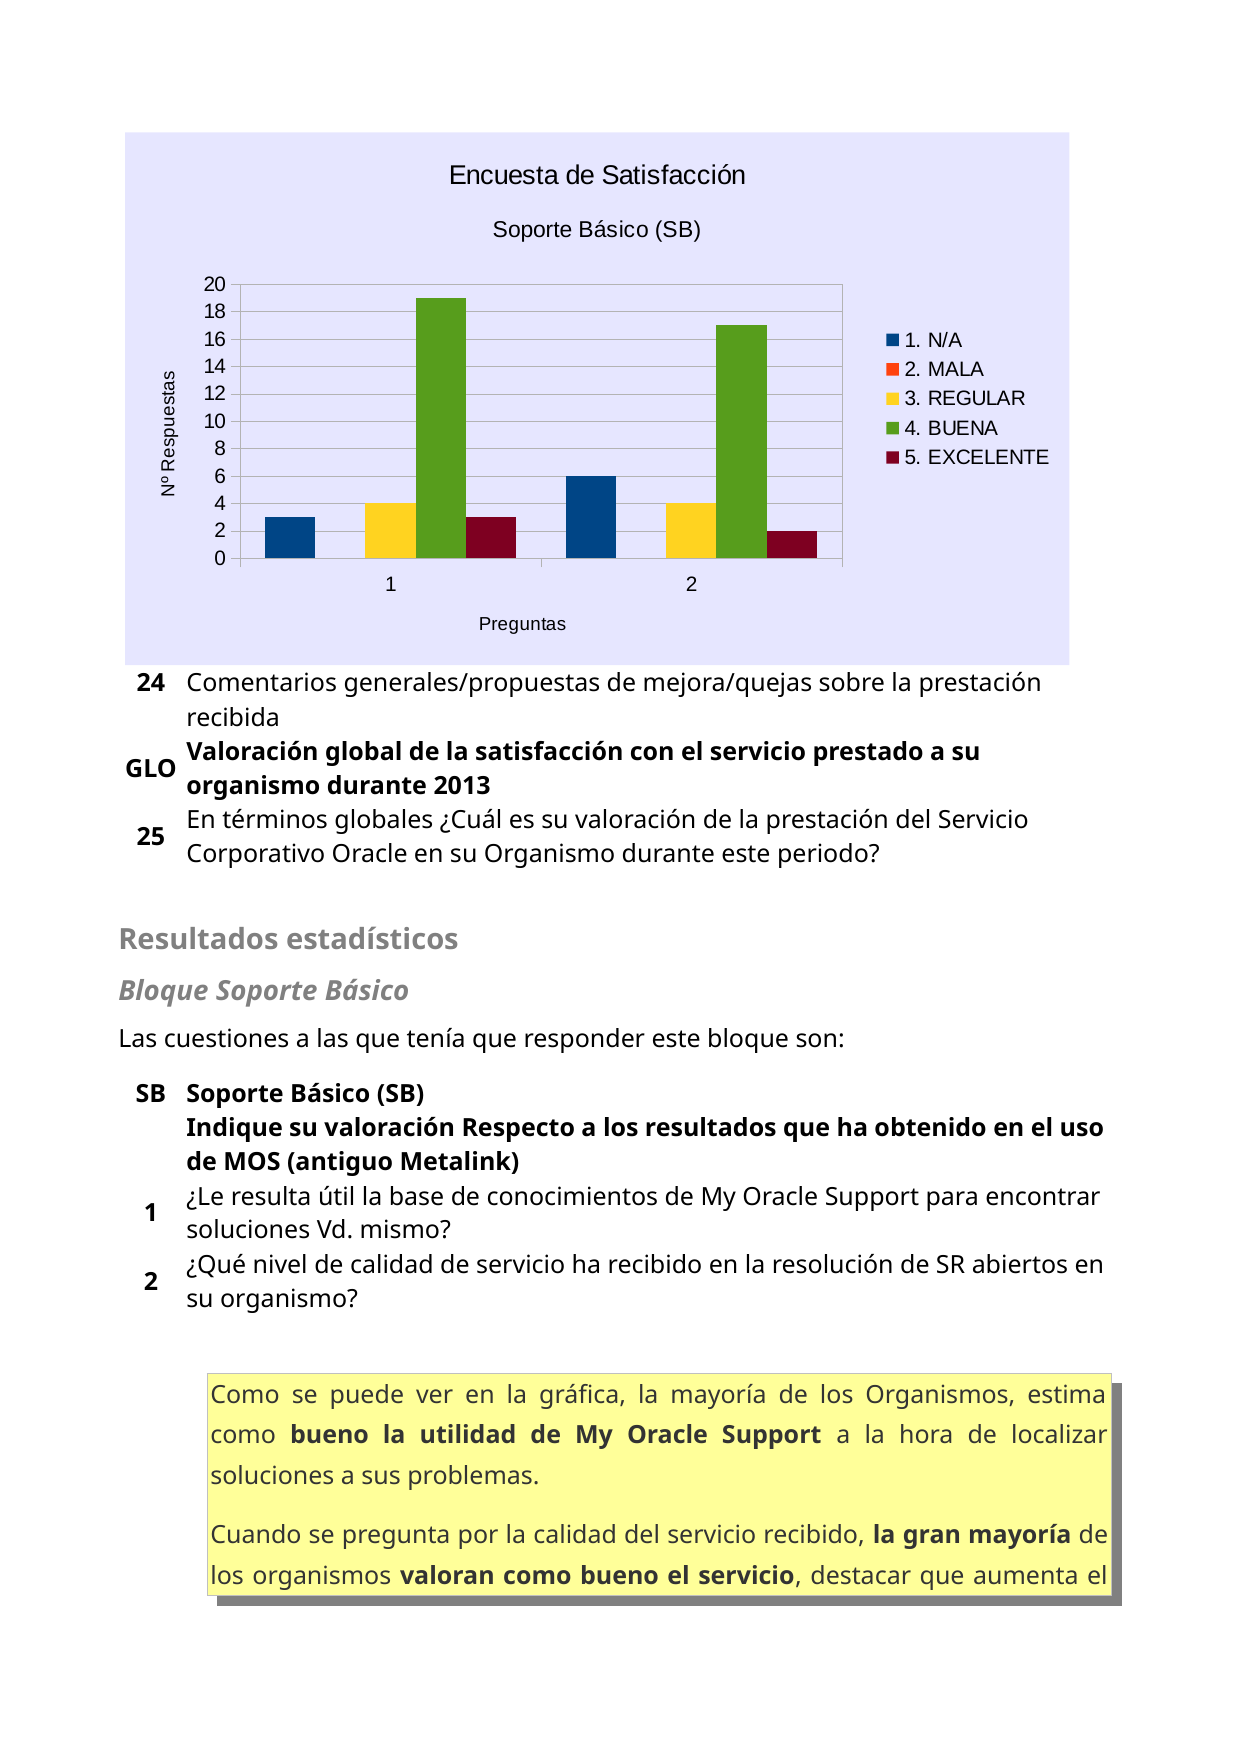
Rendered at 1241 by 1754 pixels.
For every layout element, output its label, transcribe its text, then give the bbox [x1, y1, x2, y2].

table_cell ¿Le resulta útil la base de conocimientos de My Oracle Support para encontrar soluciones Vd. mismo? [186, 1178, 1116, 1246]
table_header Soporte Básico (SB) [186, 1076, 1116, 1110]
table_cell GLO [115, 733, 186, 801]
table_cell ¿Qué nivel de calidad de servicio ha recibido en la resolución de SR abiertos en su organismo? [186, 1246, 1116, 1314]
table_cell 2 [115, 1246, 186, 1314]
table_cell Indique su valoración Respecto a los resultados que ha obtenido en el uso de MOS (antiguo Metalink) [186, 1110, 1116, 1178]
table_cell 24 [115, 118, 186, 733]
table_cell En términos globales ¿Cuál es su valoración de la prestación del Servicio Corporativo Oracle en su Organismo durante este periodo? [186, 801, 1119, 869]
table_cell Comentarios generales/propuestas de mejora/quejas sobre la prestación recibida [186, 118, 1119, 733]
subtitle Bloque Soporte Básico [118, 970, 1122, 1008]
table_cell Valoración global de la satisfacción con el servicio prestado a su organismo durante 2013 [186, 733, 1119, 801]
subtitle Resultados estadísticos [118, 918, 1122, 958]
text Las cuestiones a las que tenía que responder este bloque son: [118, 1021, 1122, 1054]
table_cell 1 [115, 1178, 186, 1246]
table_header SB [115, 1076, 186, 1110]
text Cuando se pregunta por la calidad del servicio recibido, la gran mayoría de los organismos valoran como bueno el servicio, destacar que aumenta el [208, 1513, 1111, 1595]
text Como se puede ver en la gráfica, la mayoría de los Organismos, estima como bueno la utilidad de My Oracle Support a la hora de localizar soluciones a sus problemas. [208, 1374, 1111, 1492]
table_cell [115, 1110, 186, 1178]
table_cell 25 [115, 801, 186, 869]
